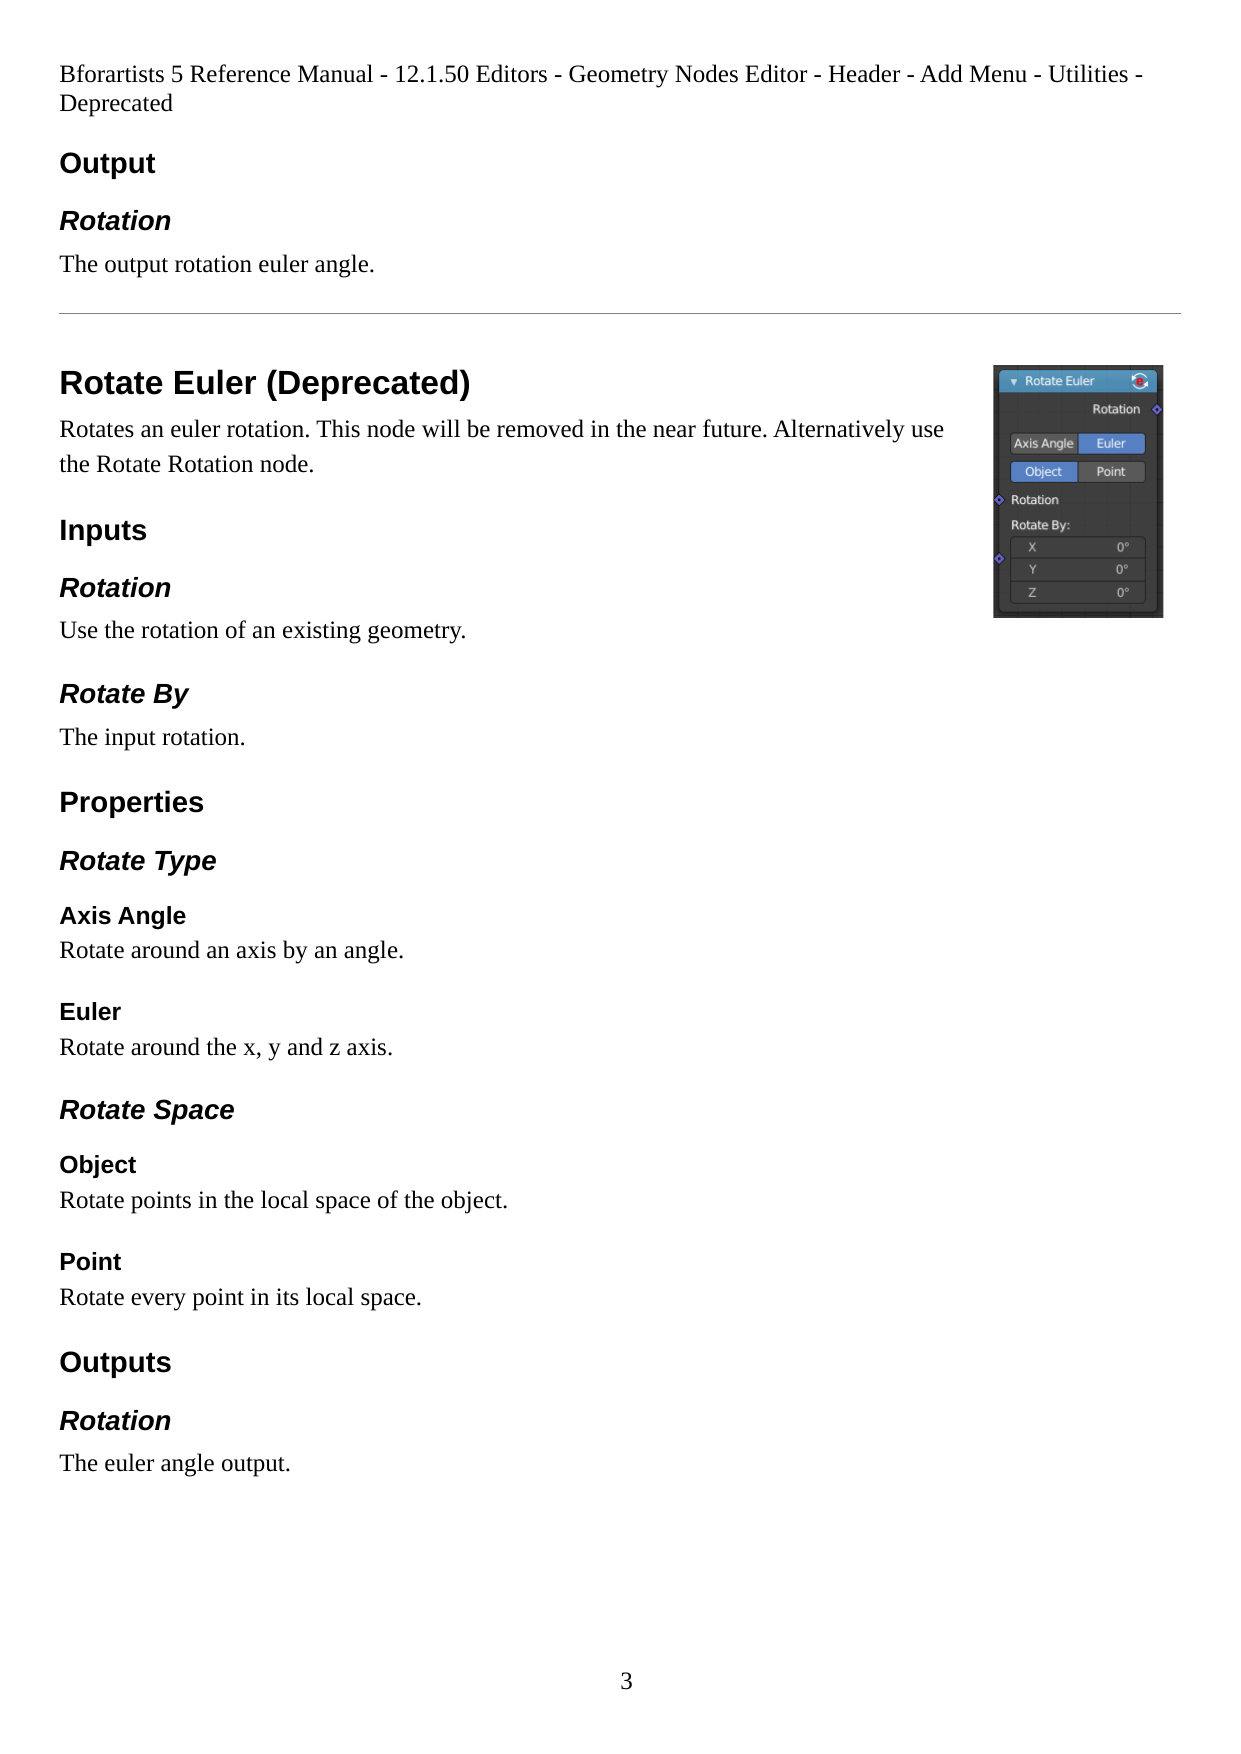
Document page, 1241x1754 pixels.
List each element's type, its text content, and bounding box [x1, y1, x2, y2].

subtitle Rotate Space [59, 1093, 1181, 1125]
subtitle Point [59, 1247, 1181, 1275]
subtitle Outputs [59, 1345, 1181, 1379]
text Rotates an euler rotation. This node will be removed in the near future. Alternatively use the Rotate Rotation node. [59, 414, 993, 478]
subtitle Properties [59, 785, 1181, 819]
subtitle Euler [59, 997, 1181, 1026]
subtitle Output [59, 146, 1181, 180]
subtitle Rotation [59, 1404, 1181, 1436]
subtitle Axis Angle [59, 901, 1181, 929]
text The output rotation euler angle. [59, 249, 1181, 278]
text Rotate around an axis by an angle. [59, 936, 1181, 964]
subtitle Rotate Type [59, 844, 1181, 876]
picture [993, 365, 1164, 618]
subtitle Inputs [59, 512, 993, 546]
text Rotate around the x, y and z axis. [59, 1032, 1181, 1061]
subtitle [1164, 512, 1181, 546]
subtitle Object [59, 1150, 1181, 1179]
subtitle [1164, 571, 1181, 603]
text Use the rotation of an existing geometry. [59, 616, 1181, 644]
text Rotate points in the local space of the object. [59, 1185, 1181, 1214]
text Rotate every point in its local space. [59, 1282, 1181, 1310]
subtitle Rotation [59, 571, 993, 603]
text The input rotation. [59, 722, 1181, 750]
subtitle Rotate By [59, 677, 1181, 709]
subtitle Rotation [59, 205, 1181, 237]
subtitle Rotate Euler (Deprecated) [59, 363, 1181, 402]
text The euler angle output. [59, 1448, 1181, 1477]
